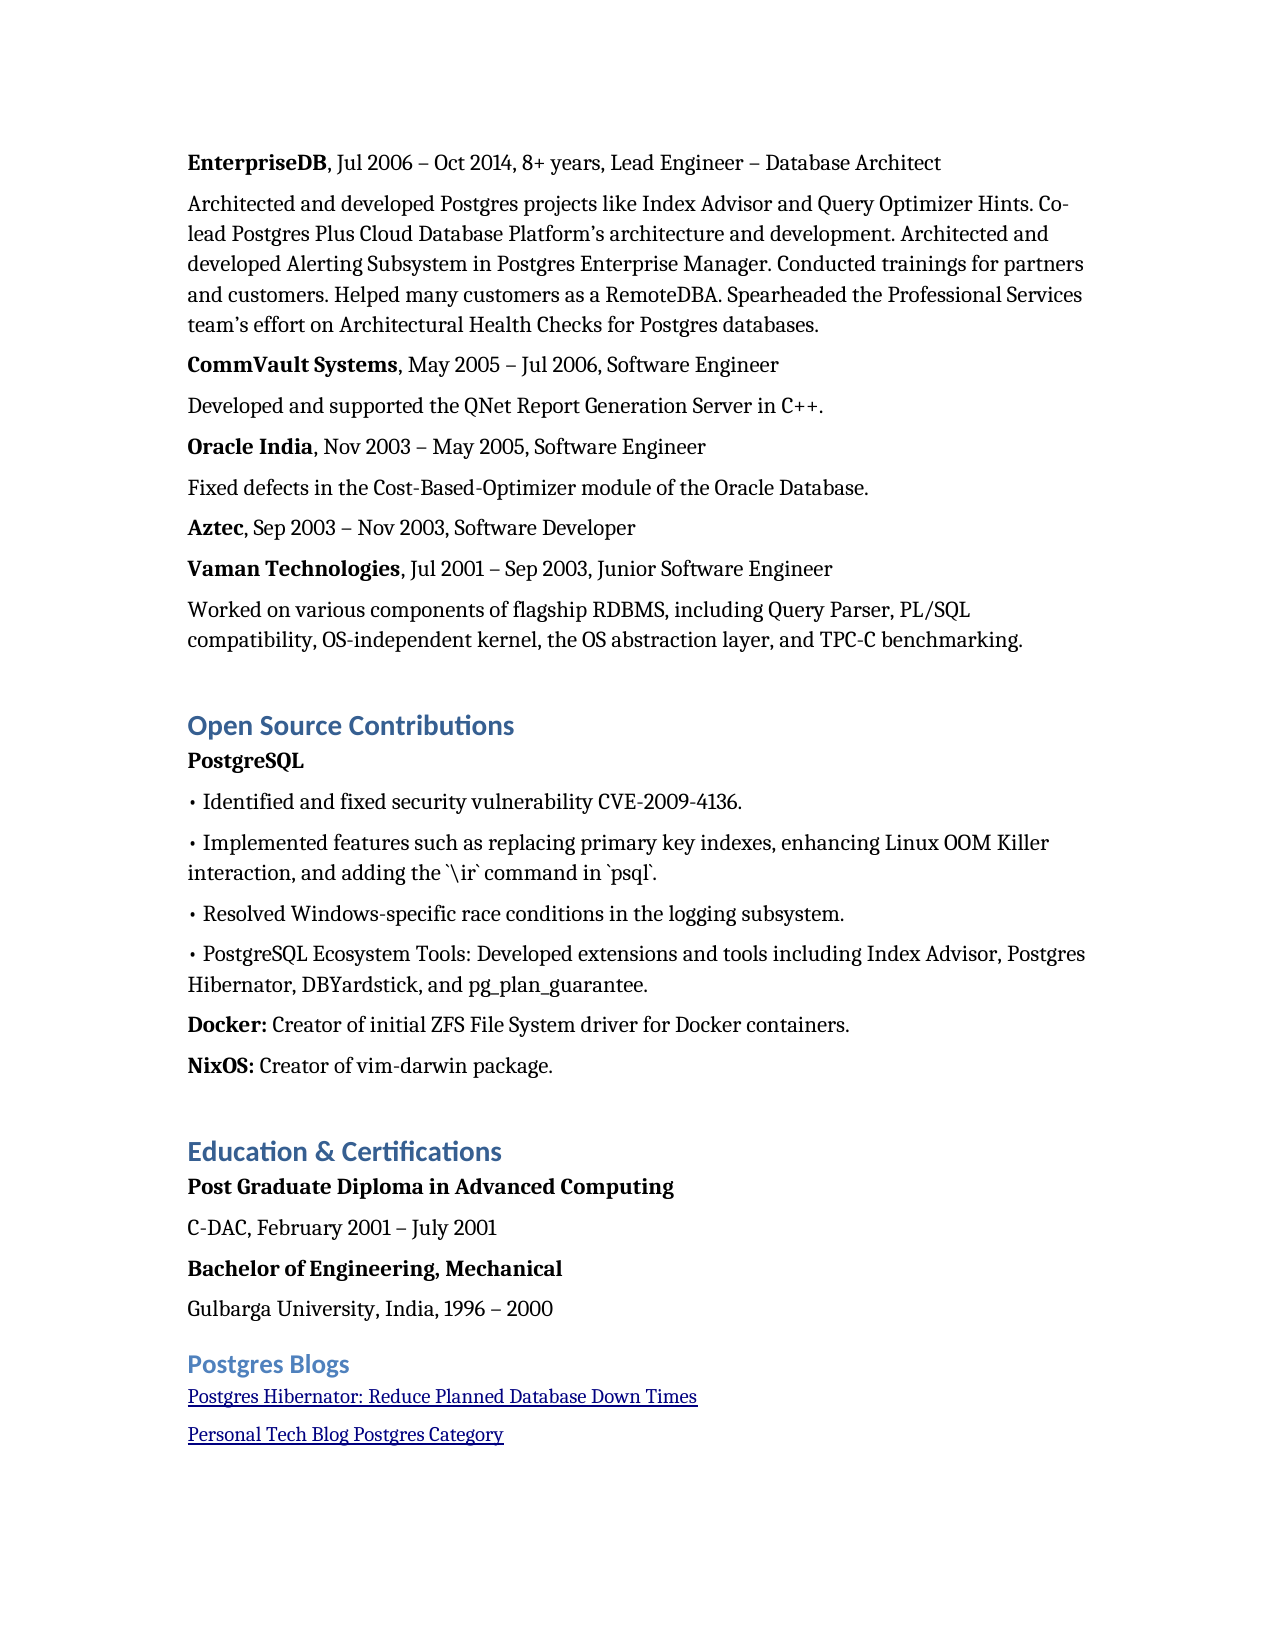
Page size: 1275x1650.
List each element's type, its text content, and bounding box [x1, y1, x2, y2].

text • Resolved Windows-specific race conditions in the logging subsystem. [187, 900, 1087, 927]
text Fixed defects in the Cost-Based-Optimizer module of the Oracle Database. [187, 474, 1087, 501]
text Developed and supported the QNet Report Generation Server in C++. [187, 393, 1087, 419]
text Architected and developed Postgres projects like Index Advisor and Query Optimizer Hints. Co-lead Postgres Plus Cloud Database Platform’s architecture and development. Architected and developed Alerting Subsystem in Postgres Enterprise Manager. Conducted trainings for partners and customers. Helped many customers as a RemoteDBA. Spearheaded the Professional Services team’s effort on Architectural Health Checks for Postgres databases. [187, 191, 1087, 338]
text Worked on various components of flagship RDBMS, including Query Parser, PL/SQL compatibility, OS-independent kernel, the OS abstraction layer, and TPC-C benchmarking. [187, 597, 1087, 653]
text Gulbarga University, India, 1996 – 2000 [187, 1296, 1087, 1322]
text Aztec, Sep 2003 – Nov 2003, Software Developer [187, 515, 1087, 542]
text Vaman Technologies, Jul 2001 – Sep 2003, Junior Software Engineer [187, 556, 1087, 582]
subtitle Open Source Contributions [187, 707, 1087, 743]
text C-DAC, February 2001 – July 2001 [187, 1215, 1087, 1241]
text Docker: Creator of initial ZFS File System driver for Docker containers. [187, 1012, 1087, 1038]
text • PostgreSQL Ecosystem Tools: Developed extensions and tools including Index Advisor, Postgres Hibernator, DBYardstick, and pg_plan_guarantee. [187, 941, 1087, 998]
text NixOS: Creator of vim-darwin package. [187, 1053, 1087, 1079]
text Personal Tech Blog Postgres Category [187, 1423, 1087, 1447]
text CommVault Systems, May 2005 – Jul 2006, Software Engineer [187, 352, 1087, 379]
text • Implemented features such as replacing primary key indexes, enhancing Linux OOM Killer interaction, and adding the `\ir` command in `psql`. [187, 829, 1087, 886]
text • Identified and fixed security vulnerability CVE-2009-4136. [187, 789, 1087, 815]
text Postgres Hibernator: Reduce Planned Database Down Times [187, 1385, 1087, 1409]
text Bachelor of Engineering, Mechanical [187, 1255, 1087, 1282]
subtitle Postgres Blogs [187, 1347, 1087, 1380]
text EnterpriseDB, Jul 2006 – Oct 2014, 8+ years, Lead Engineer – Database Architect [187, 150, 1087, 176]
text Oracle India, Nov 2003 – May 2005, Software Engineer [187, 434, 1087, 460]
text Post Graduate Diploma in Advanced Computing [187, 1174, 1087, 1200]
text PostgreSQL [187, 748, 1087, 774]
subtitle Education & Certifications [187, 1133, 1087, 1169]
